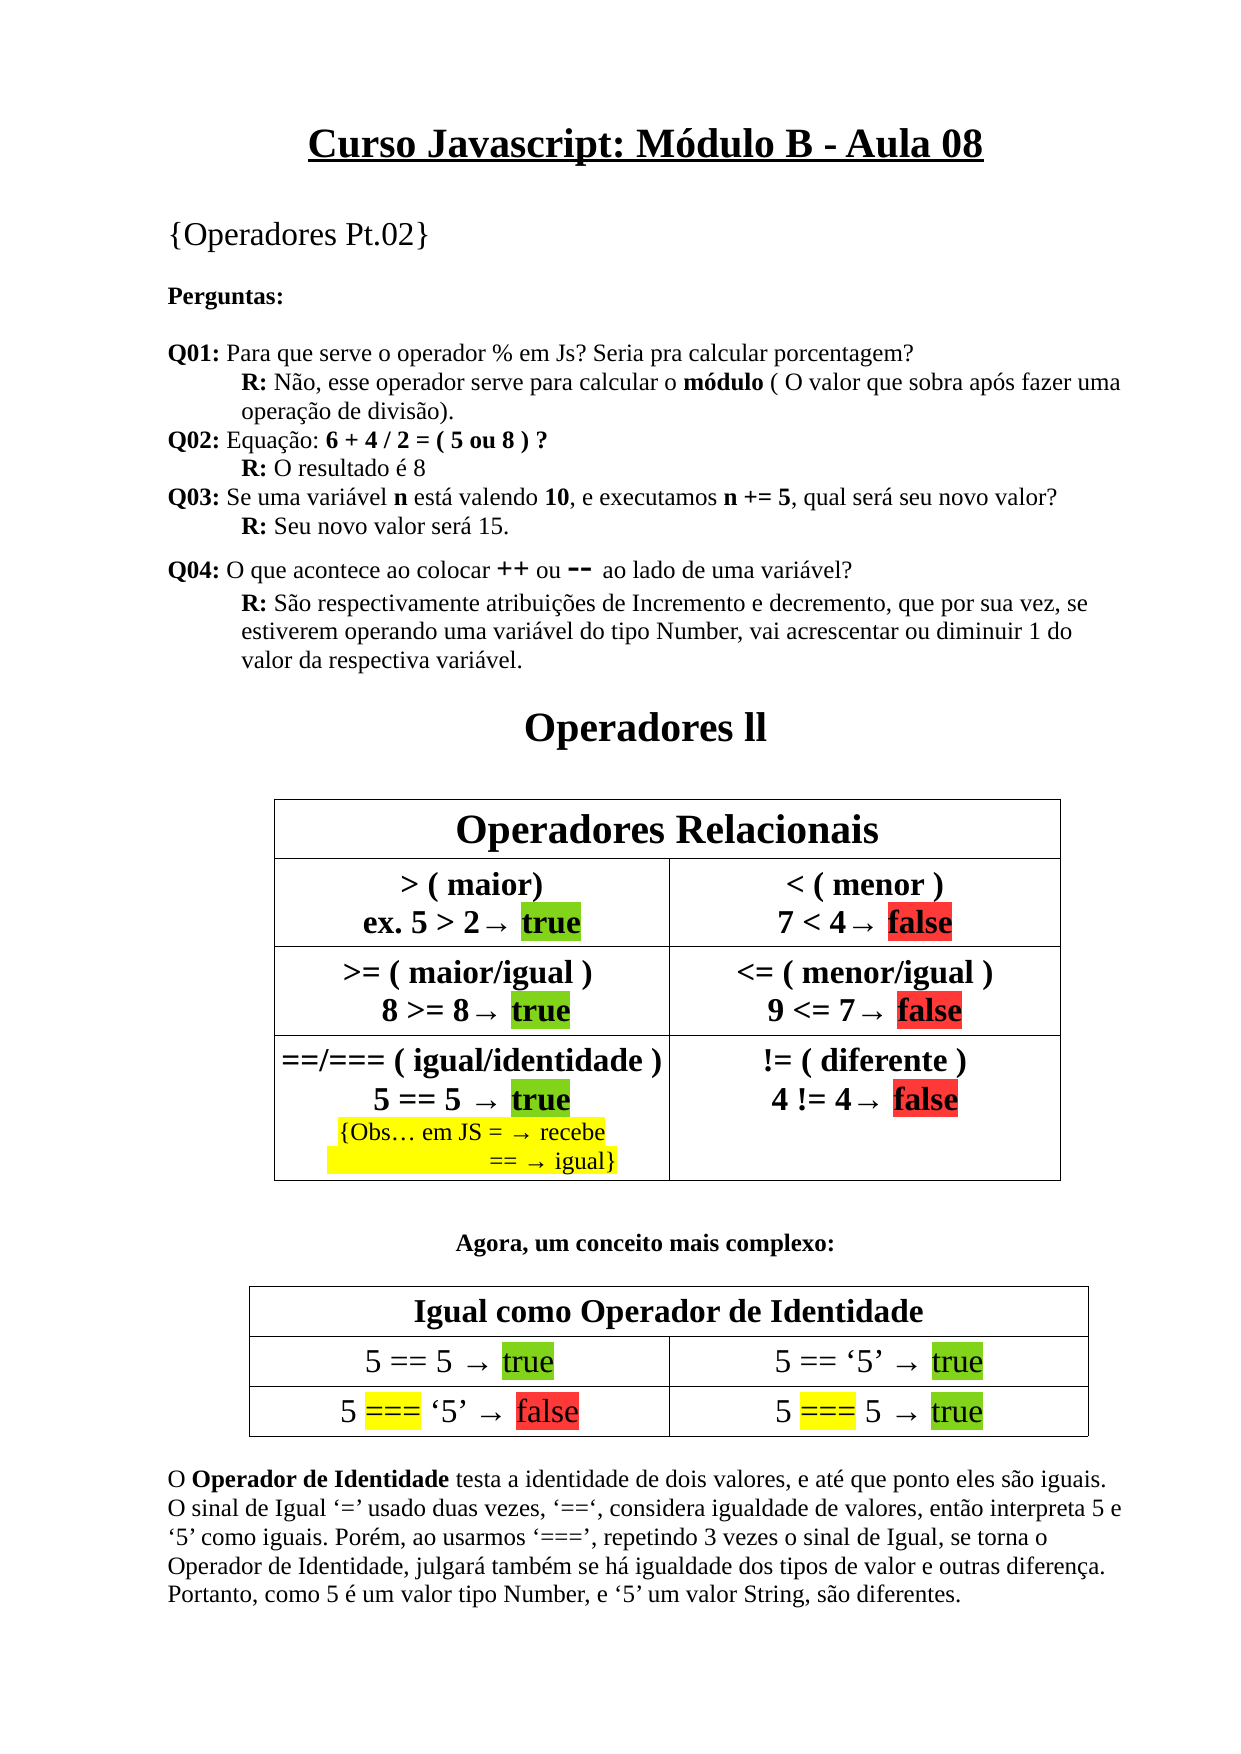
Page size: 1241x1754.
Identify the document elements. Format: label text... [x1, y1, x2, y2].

text Q03: Se uma variável n está valendo 10, e executamos n += 5, qual será seu novo valor? [167, 482, 1123, 511]
text Operador de Identidade, julgará também se há igualdade dos tipos de valor e outras diferença. [167, 1551, 1123, 1579]
table_header < ( menor ) 7 < 4→ false [670, 859, 1060, 946]
text Operadores ll [167, 703, 1123, 751]
table_header 5 == ‘5’ → true [670, 1337, 1088, 1386]
table_header Operadores Relacionais [275, 800, 1060, 858]
text valor da respectiva variável. [167, 645, 1123, 674]
table_cell ==/=== ( igual/identidade ) 5 == 5 → true {Obs… em JS = → recebe == → igual} [275, 1036, 669, 1180]
text R: Não, esse operador serve para calcular o módulo ( O valor que sobra após fazer uma operação de divisão). [167, 367, 1123, 425]
table_header Igual como Operador de Identidade [250, 1287, 1088, 1336]
text O sinal de Igual ‘=’ usado duas vezes, ‘==‘, considera igualdade de valores, então interpreta 5 e ‘5’ como iguais. Porém, ao usarmos ‘===’, repetindo 3 vezes o sinal de Igual, se torna o [167, 1493, 1123, 1551]
text O Operador de Identidade testa a identidade de dois valores, e até que ponto eles são iguais. [167, 1464, 1123, 1493]
text Q02: Equação: 6 + 4 / 2 = ( 5 ou 8 ) ? [167, 425, 1123, 453]
table_header 5 == 5 → true [250, 1337, 669, 1386]
text Portanto, como 5 é um valor tipo Number, e ‘5’ um valor String, são diferentes. [167, 1579, 1123, 1608]
text Agora, um conceito mais complexo: [167, 1228, 1123, 1257]
table_header > ( maior) ex. 5 > 2→ true [275, 859, 669, 946]
table_cell >= ( maior/igual ) 8 >= 8→ true [275, 947, 669, 1034]
table_cell 5 === 5 → true [670, 1387, 1088, 1436]
text R: O resultado é 8 [167, 453, 1123, 482]
text {Operadores Pt.02} [167, 214, 1123, 252]
text R: Seu novo valor será 15. [167, 511, 1123, 540]
text Perguntas: [167, 281, 1123, 310]
table_cell 5 === ‘5’ → false [250, 1387, 669, 1436]
table_cell <= ( menor/igual ) 9 <= 7→ false [670, 947, 1060, 1034]
text Curso Javascript: Módulo B - Aula 08 [167, 118, 1123, 166]
text Q01: Para que serve o operador % em Js? Seria pra calcular porcentagem? [167, 338, 1123, 367]
table_cell != ( diferente ) 4 != 4→ false [670, 1036, 1060, 1180]
text R: São respectivamente atribuições de Incremento e decremento, que por sua vez, se estiverem operando uma variável do tipo Number, vai acrescentar ou diminuir 1 do [167, 588, 1123, 645]
text Q04: O que acontece ao colocar ++ ou -- ao lado de uma variável? [167, 540, 1123, 588]
